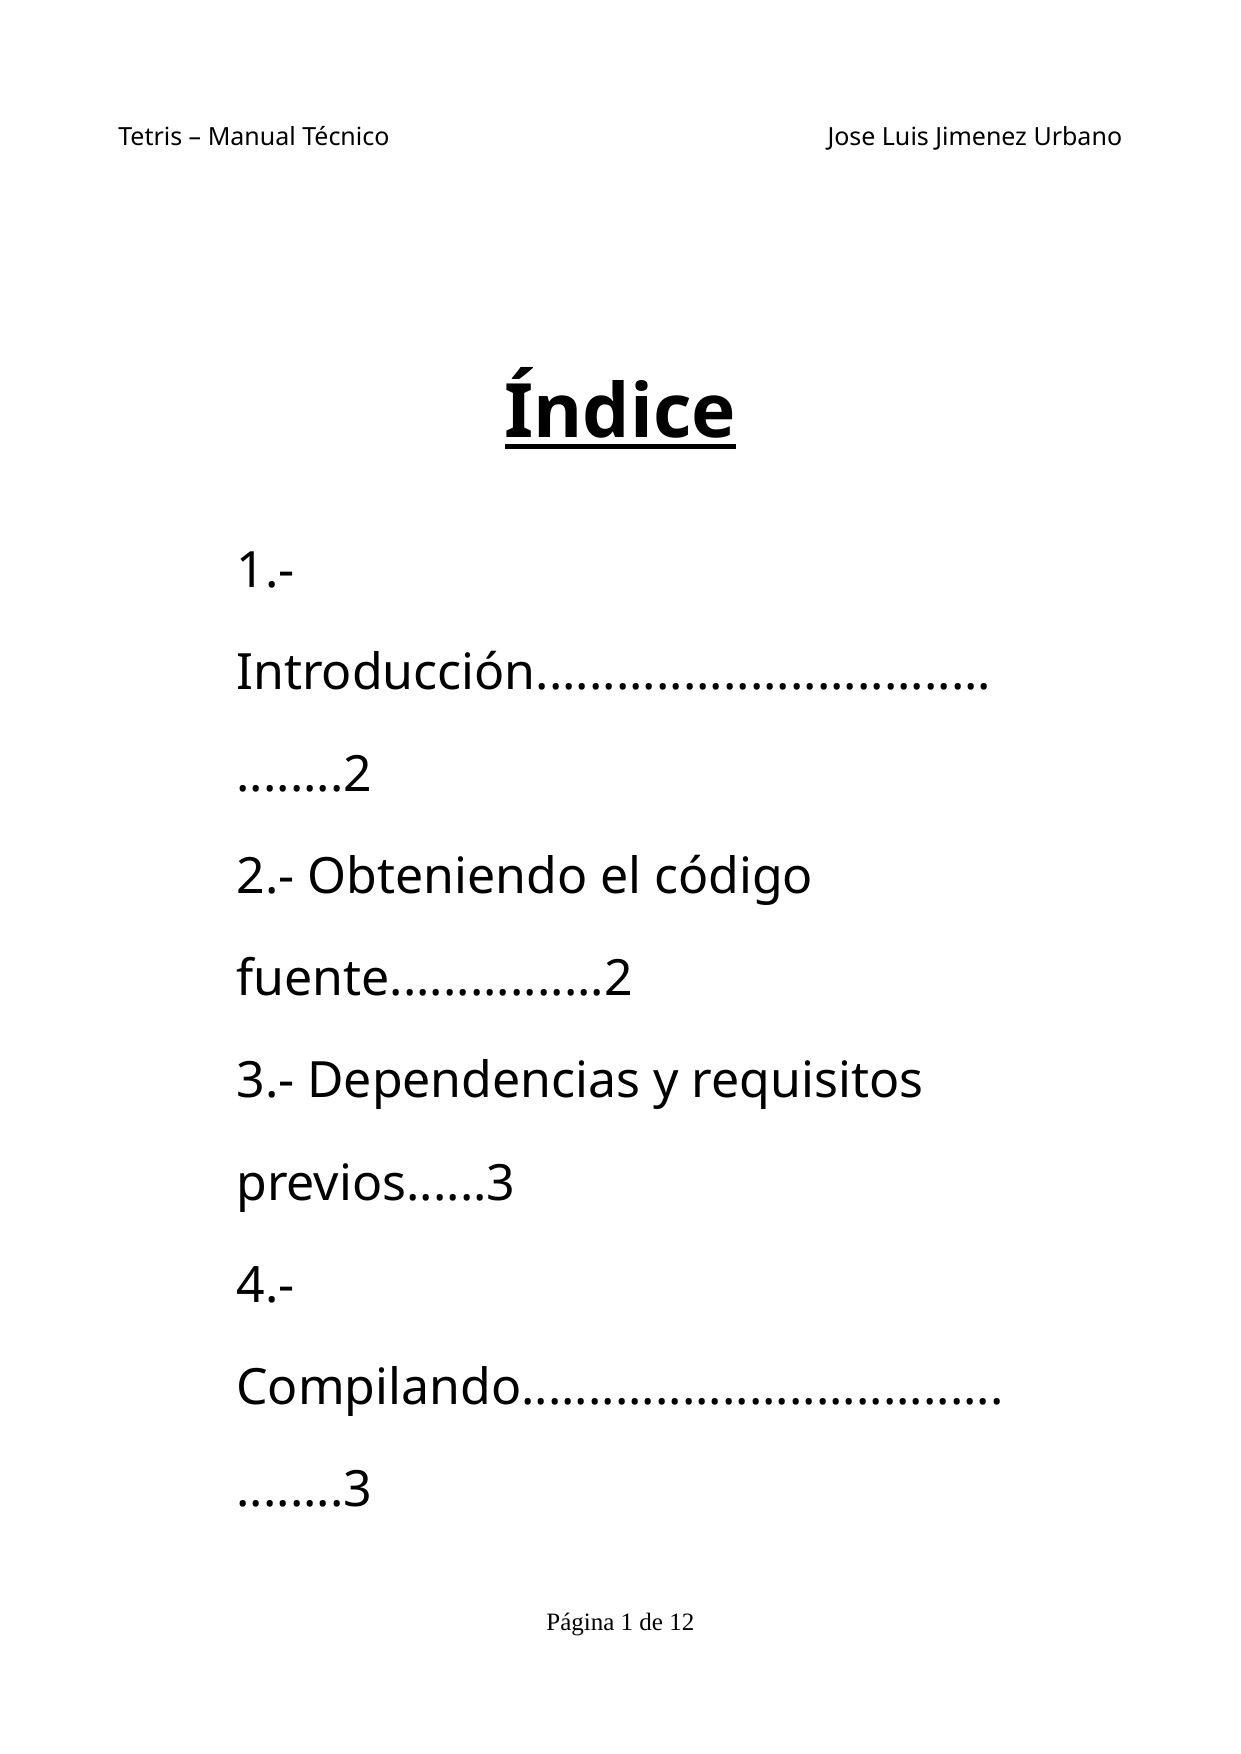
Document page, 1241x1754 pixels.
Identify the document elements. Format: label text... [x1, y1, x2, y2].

text 1.- Introducción..........................................2 [236, 533, 1004, 806]
text 3.- Dependencias y requisitos previos......3 [236, 1044, 1004, 1215]
text 4.- Compilando............................................3 [236, 1249, 1004, 1521]
text Índice [118, 358, 1122, 460]
text 2.- Obteniendo el código fuente................2 [236, 840, 1004, 1010]
